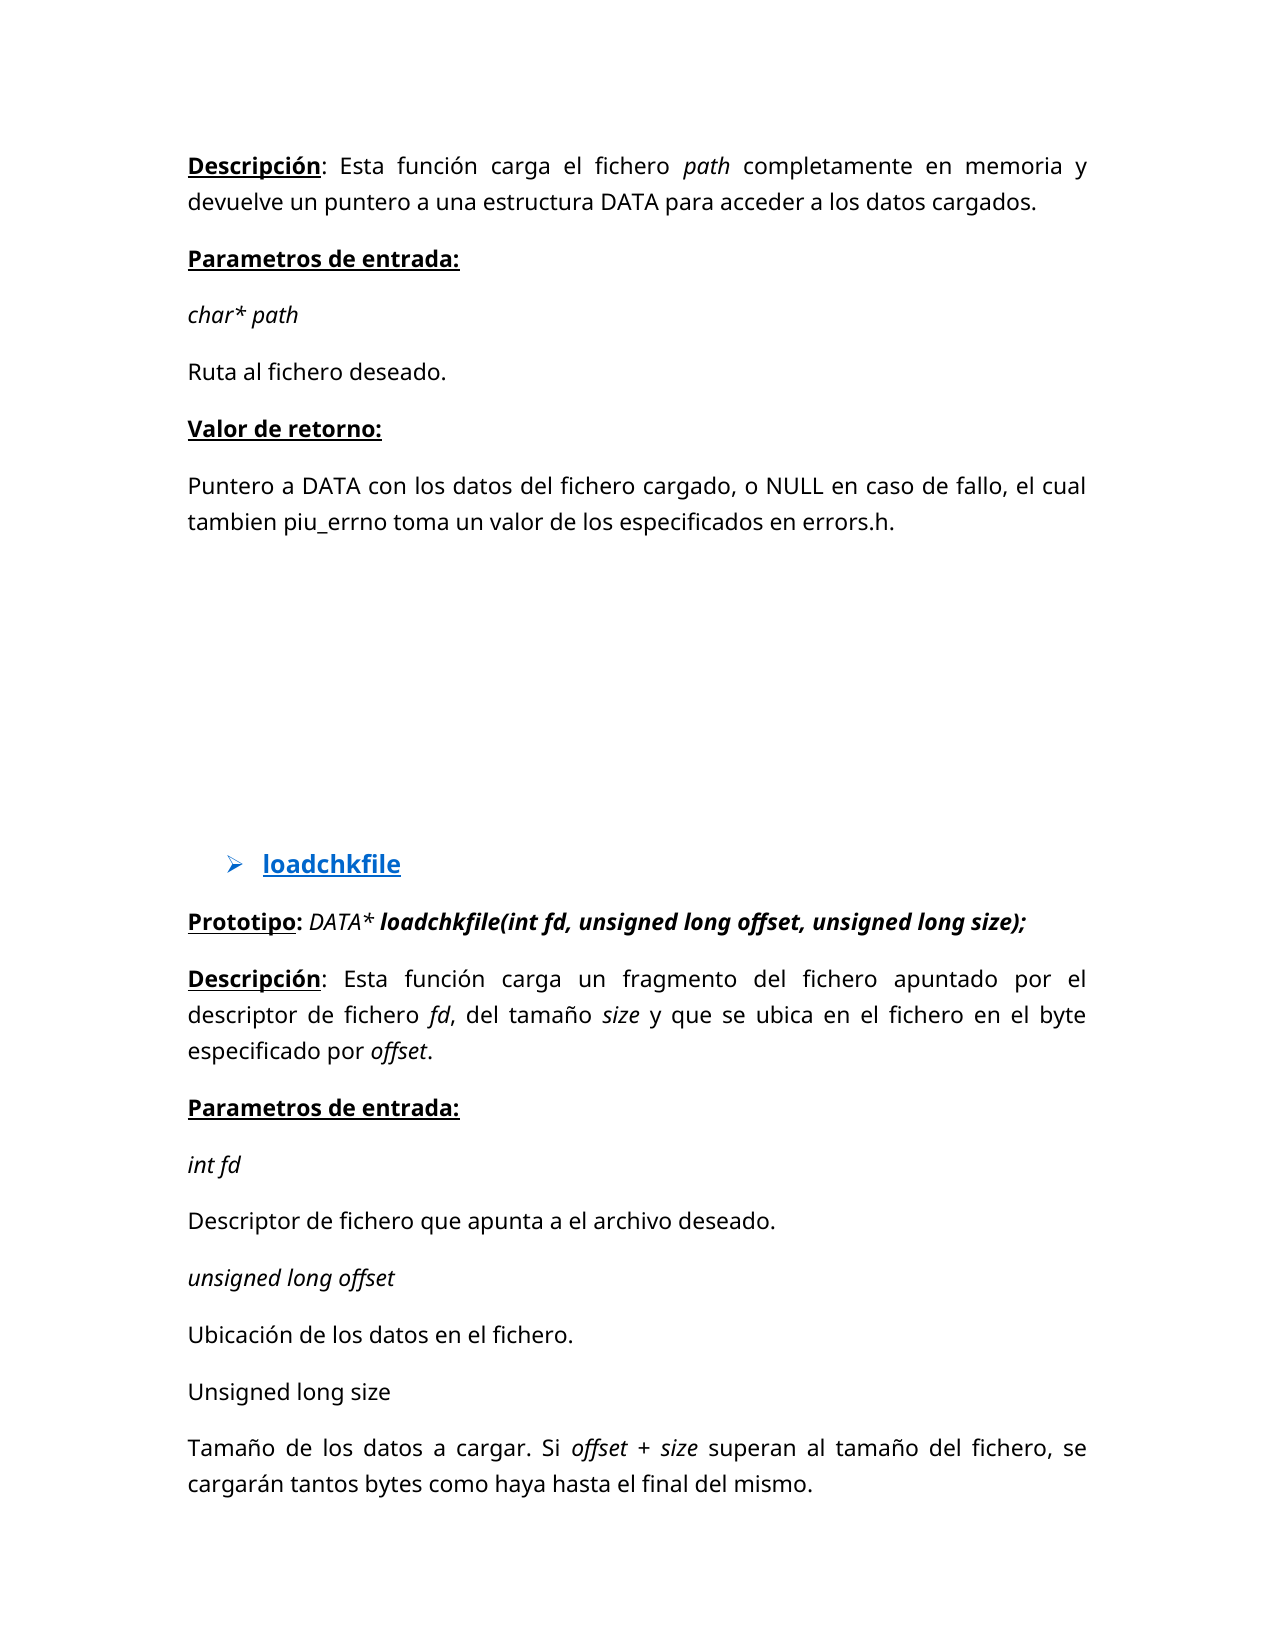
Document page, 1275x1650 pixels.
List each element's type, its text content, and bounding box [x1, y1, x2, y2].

text char* path [187, 299, 1087, 331]
text Ruta al fichero deseado. [187, 356, 1087, 387]
text int fd [187, 1148, 1087, 1180]
text Prototipo: DATA* loadchkfile(int fd, unsigned long offset, unsigned long size); [187, 906, 1087, 938]
text Ubicación de los datos en el fichero. [187, 1319, 1087, 1350]
text Descriptor de fichero que apunta a el archivo deseado. [187, 1205, 1087, 1237]
list loadchkfile [225, 846, 1087, 880]
text Valor de retorno: [187, 413, 1087, 444]
text Puntero a DATA con los datos del fichero cargado, o NULL en caso de fallo, el cual tambien piu_errno toma un valor de los especificados en errors.h. [187, 470, 1087, 537]
text unsigned long offset [187, 1262, 1087, 1293]
text Descripción: Esta función carga un fragmento del fichero apuntado por el descriptor de fichero fd, del tamaño size y que se ubica en el fichero en el byte especificado por offset. [187, 963, 1087, 1066]
text Parametros de entrada: [187, 1092, 1087, 1123]
text Parametros de entrada: [187, 243, 1087, 274]
text Tamaño de los datos a cargar. Si offset + size superan al tamaño del fichero, se cargarán tantos bytes como haya hasta el final del mismo. [187, 1432, 1087, 1499]
text Unsigned long size [187, 1376, 1087, 1407]
text Descripción: Esta función carga el fichero path completamente en memoria y devuelve un puntero a una estructura DATA para acceder a los datos cargados. [187, 150, 1087, 217]
